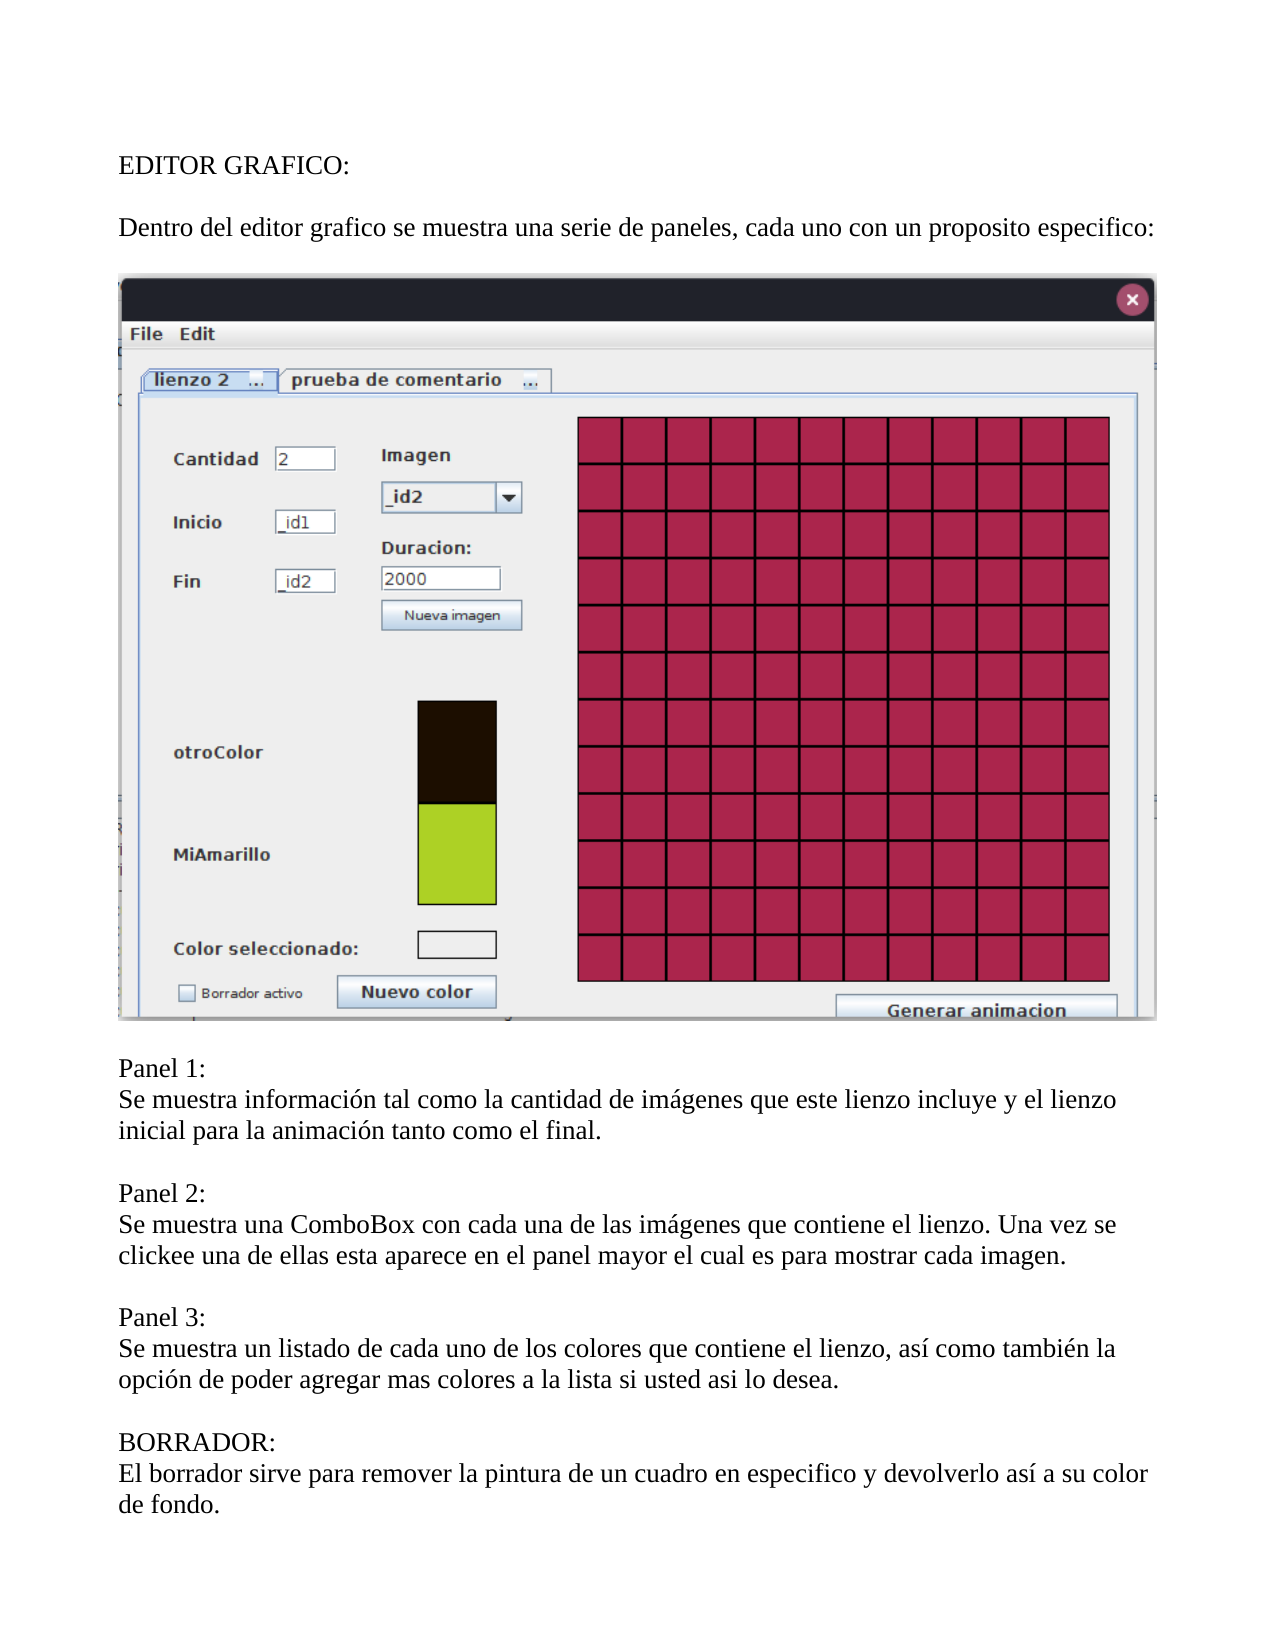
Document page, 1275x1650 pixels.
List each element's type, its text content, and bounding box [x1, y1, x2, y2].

text Dentro del editor grafico se muestra una serie de paneles, cada uno con un proposito especifico: [118, 212, 1157, 243]
picture [118, 273, 1157, 1021]
text El borrador sirve para remover la pintura de un cuadro en especifico y devolverlo así a su color de fondo. [118, 1457, 1157, 1519]
text Se muestra información tal como la cantidad de imágenes que este lienzo incluye y el lienzo inicial para la animación tanto como el final. [118, 1083, 1157, 1146]
text BORRADOR: [118, 1426, 1157, 1457]
text Se muestra una ComboBox con cada una de las imágenes que contiene el lienzo. Una vez se clickee una de ellas esta aparece en el panel mayor el cual es para mostrar cada imagen. [118, 1208, 1157, 1270]
text Panel 2: [118, 1177, 1157, 1208]
text Panel 3: [118, 1301, 1157, 1332]
text Panel 1: [118, 1052, 1157, 1083]
text Se muestra un listado de cada uno de los colores que contiene el lienzo, así como también la opción de poder agregar mas colores a la lista si usted asi lo desea. [118, 1332, 1157, 1395]
text EDITOR GRAFICO: [118, 149, 1157, 180]
